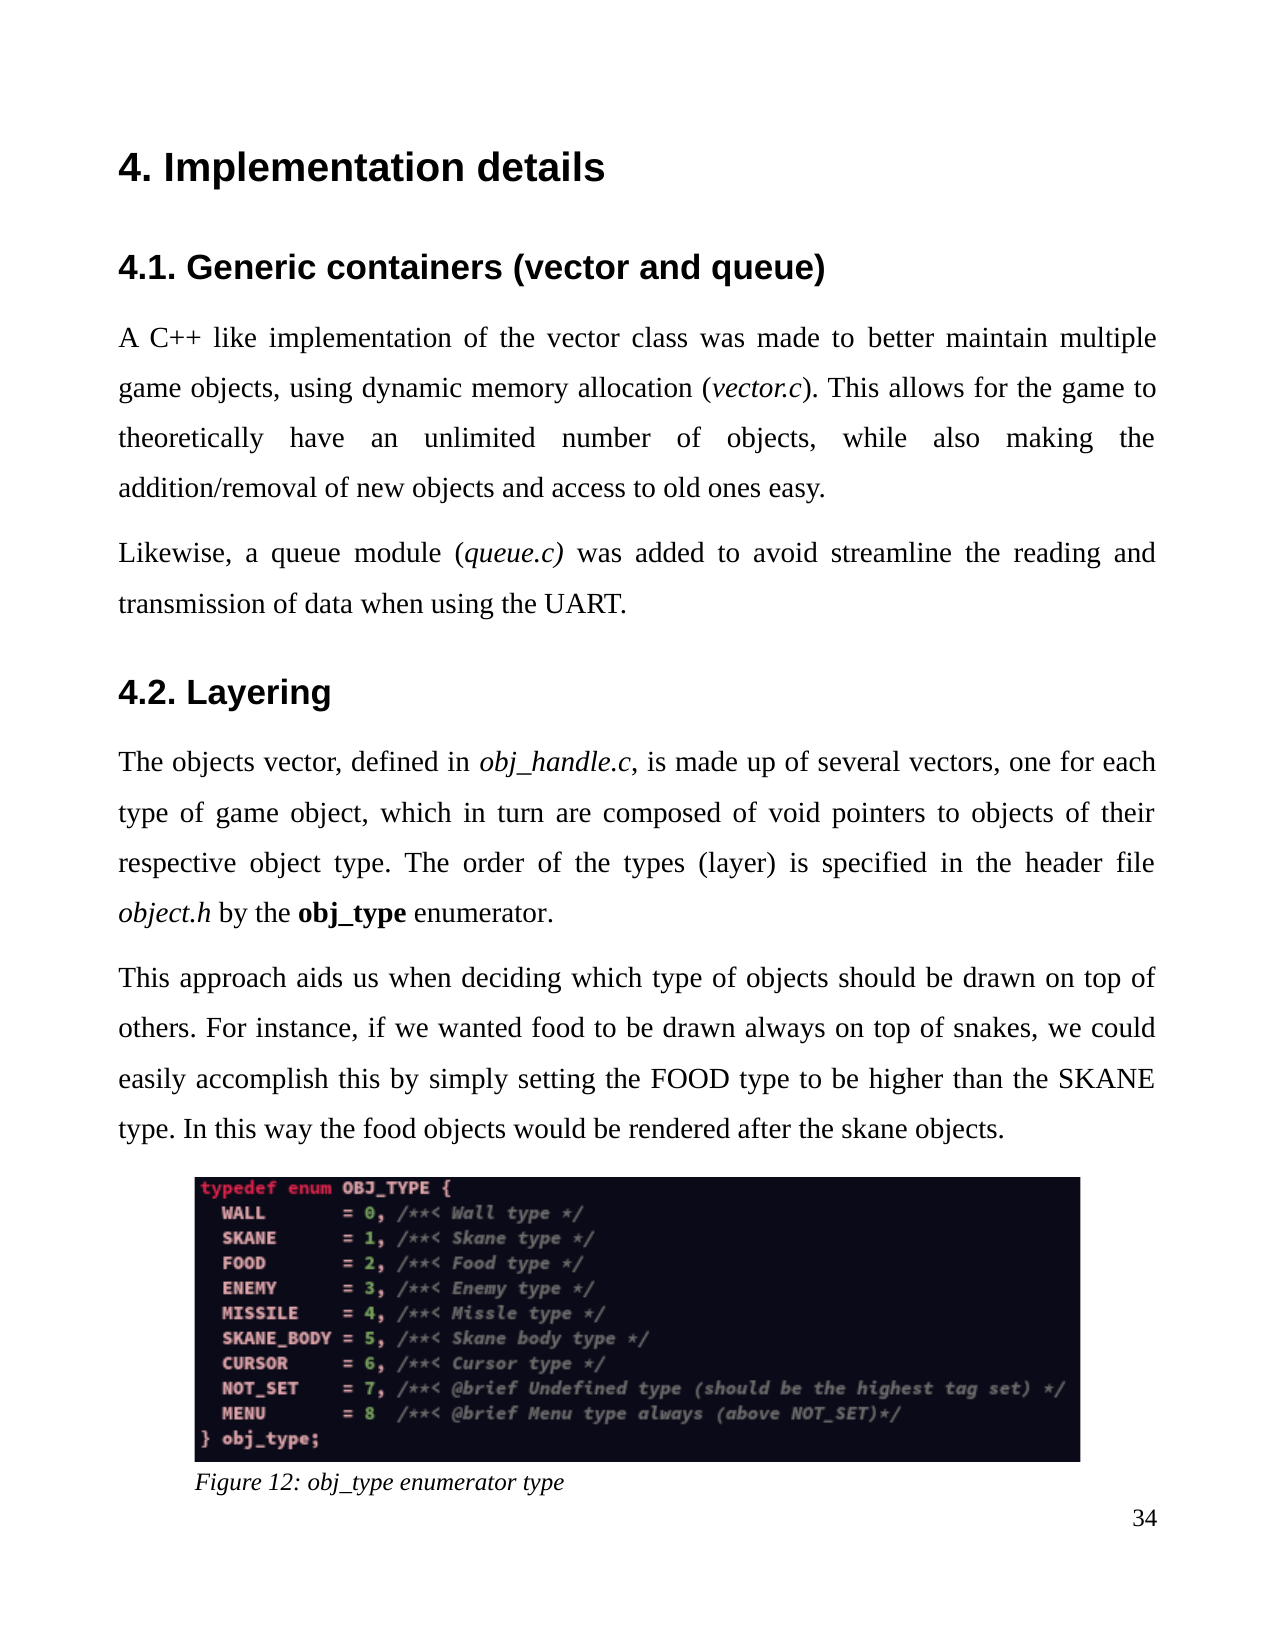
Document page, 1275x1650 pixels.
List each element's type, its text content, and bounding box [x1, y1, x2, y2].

subtitle 4.2. Layering [118, 672, 1157, 712]
text Figure 12: obj_type enumerator type [194, 1462, 1081, 1496]
picture [194, 1177, 1081, 1462]
text A C++ like implementation of the vector class was made to better maintain multiple game objects, using dynamic memory allocation (vector.c). This allows for the game to theoretically have an unlimited number of objects, while also making the addition/removal of new objects and access to old ones easy. [118, 320, 1157, 504]
text Likewise, a queue module (queue.c) was added to avoid streamline the reading and transmission of data when using the UART. [118, 536, 1157, 619]
text The objects vector, defined in obj_handle.c, is made up of several vectors, one for each type of game object, which in turn are composed of void pointers to objects of their respective object type. The order of the types (layer) is specified in the header file object.h by the obj_type enumerator. [118, 744, 1157, 929]
subtitle 4.1. Generic containers (vector and queue) [118, 247, 1157, 287]
text [194, 1165, 1081, 1177]
subtitle 4. Implementation details [118, 143, 1157, 190]
text This approach aids us when deciding which type of objects should be drawn on top of others. For instance, if we wanted food to be drawn always on top of snakes, we could easily accomplish this by simply setting the FOOD type to be higher than the SKANE type. In this way the food objects would be rendered after the skane objects. [118, 960, 1157, 1145]
